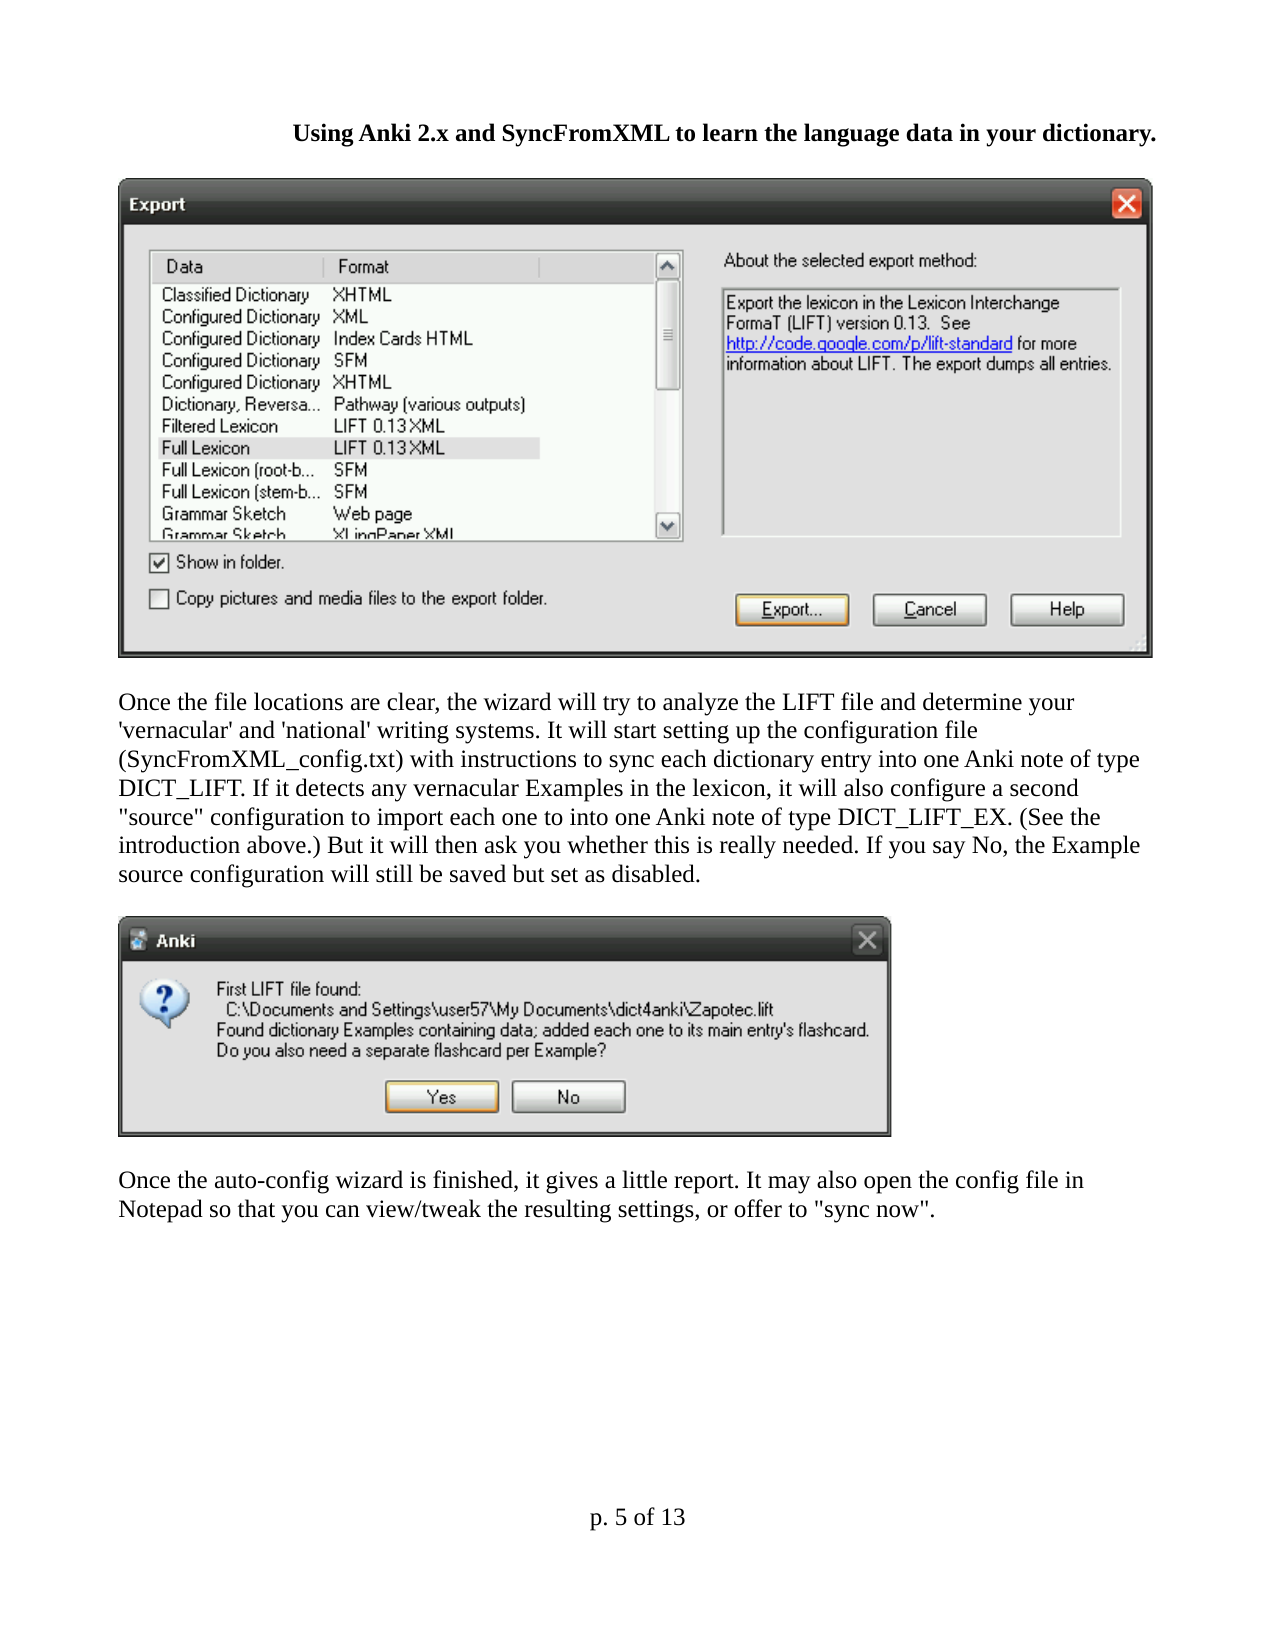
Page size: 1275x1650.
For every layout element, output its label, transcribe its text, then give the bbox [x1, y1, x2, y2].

text Once the file locations are clear, the wizard will try to analyze the LIFT file and determine your 'vernacular' and 'national' writing systems. It will start setting up the configuration file (SyncFromXML_config.txt) with instructions to sync each dictionary entry into one Anki note of type DICT_LIFT. If it detects any vernacular Examples in the lexicon, it will also configure a second "source" configuration to import each one to into one Anki note of type DICT_LIFT_EX. (See the introduction above.) But it will then ask you whether this is really needed. If you say No, the Example source configuration will still be saved but set as disabled. [118, 687, 1157, 888]
text Once the auto-config wizard is finished, it gives a little report. It may also open the config file in Notepad so that you can view/tweak the resulting settings, or offer to "sync now". [118, 1166, 1157, 1223]
picture [118, 916, 892, 1137]
picture [118, 178, 1153, 658]
